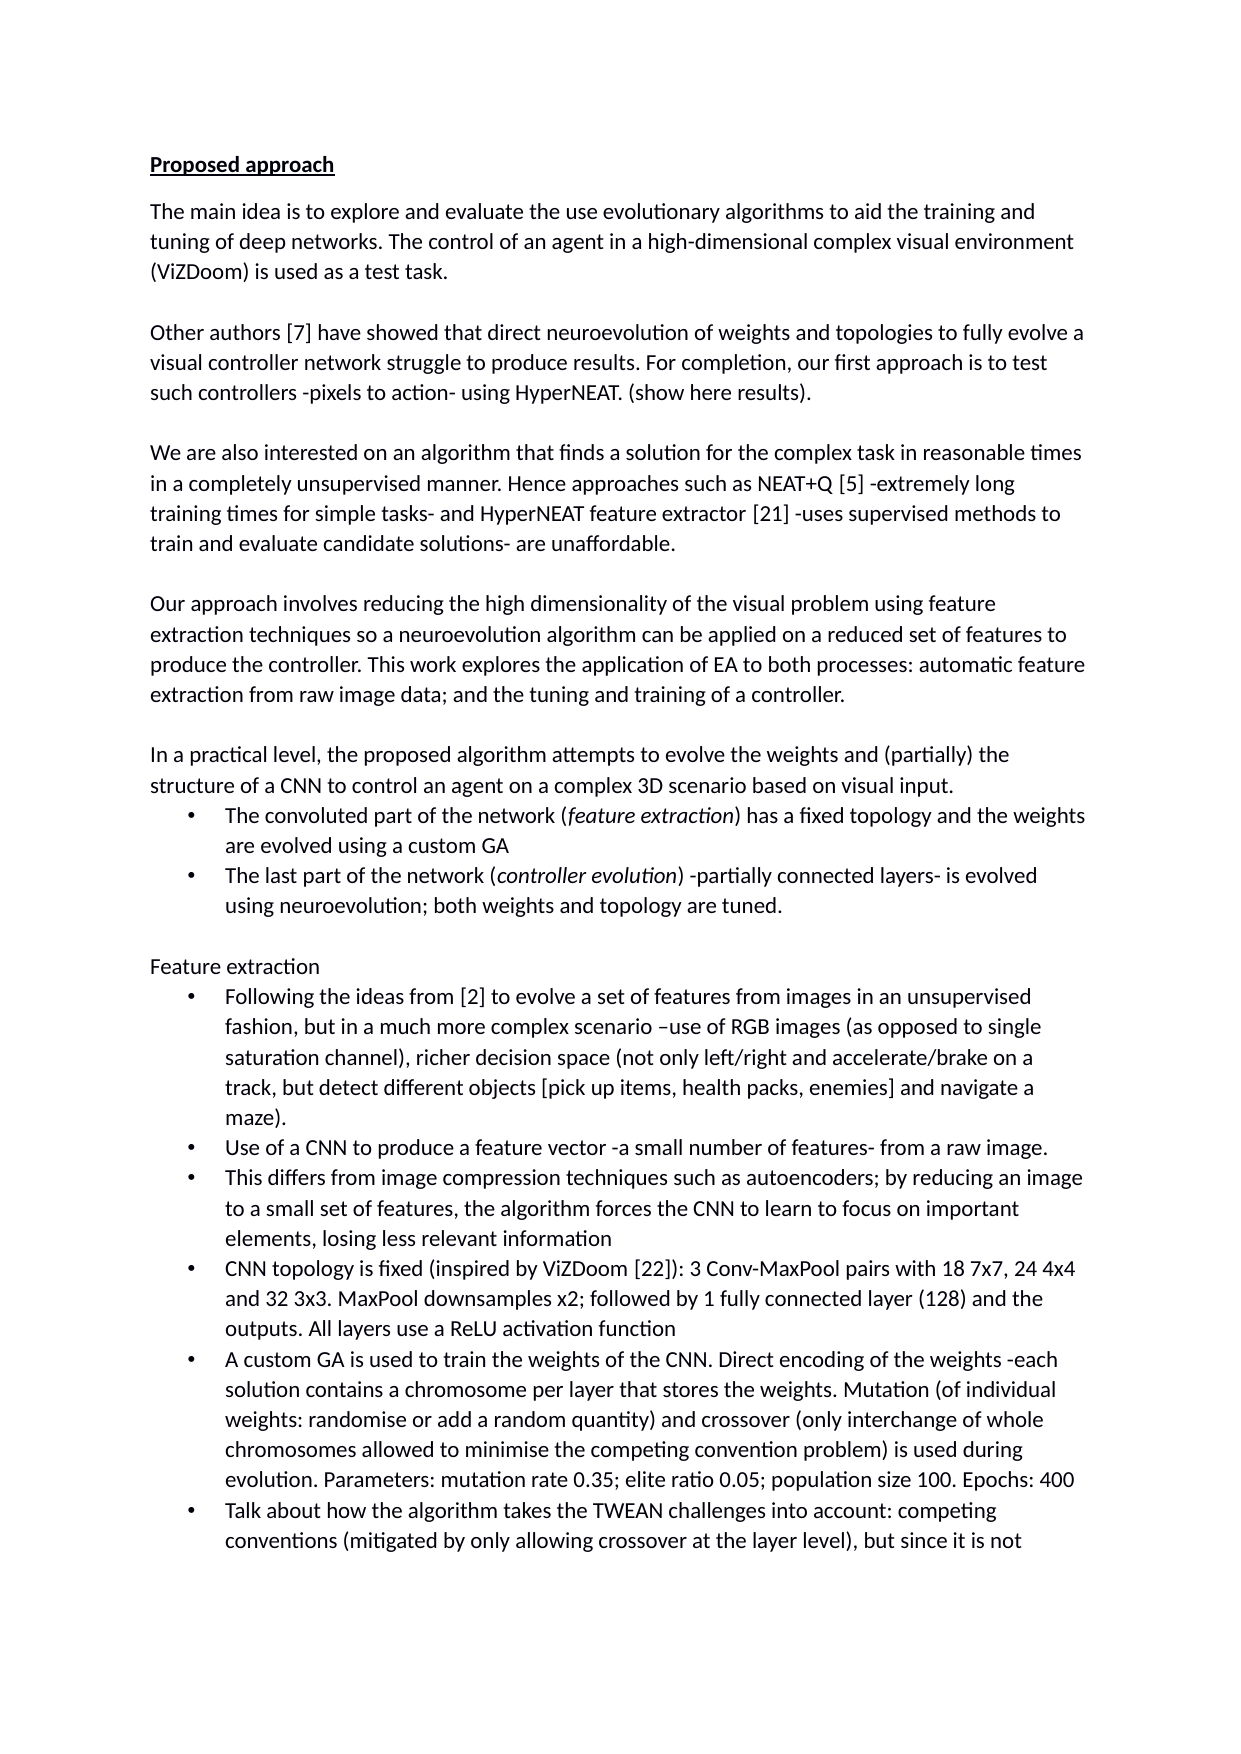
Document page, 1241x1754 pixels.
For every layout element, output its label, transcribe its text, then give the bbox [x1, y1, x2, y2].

list Talk about how the algorithm takes the TWEAN challenges into account: competing conventions (mitigated by only allowing crossover at the layer level), but since it is not [187, 1496, 1090, 1554]
text Our approach involves reducing the high dimensionality of the visual problem using feature extraction techniques so a neuroevolution algorithm can be applied on a reduced set of features to produce the controller. This work explores the application of EA to both processes: automatic feature extraction from raw image data; and the tuning and training of a controller. [150, 589, 1090, 708]
list This differs from image compression techniques such as autoencoders; by reducing an image to a small set of features, the algorithm forces the CNN to learn to focus on important elements, losing less relevant information [187, 1163, 1090, 1252]
list The convoluted part of the network (feature extraction) has a fixed topology and the weights are evolved using a custom GA [187, 801, 1090, 859]
text Proposed approach [150, 150, 1090, 178]
text In a practical level, the proposed algorithm attempts to evolve the weights and (partially) the structure of a CNN to control an agent on a complex 3D scenario based on visual input. [150, 741, 1090, 799]
text Feature extraction [150, 952, 1090, 980]
text We are also interested on an algorithm that finds a solution for the complex task in reasonable times in a completely unsupervised manner. Hence approaches such as NEAT+Q [5]⁠ -extremely long training times for simple tasks- and HyperNEAT feature extractor [21]⁠ -uses supervised methods to train and evaluate candidate solutions- are unaffordable. [150, 438, 1090, 557]
list A custom GA is used to train the weights of the CNN. Direct encoding of the weights -each solution contains a chromosome per layer that stores the weights. Mutation (of individual weights: randomise or add a random quantity) and crossover (only interchange of whole chromosomes allowed to minimise the competing convention problem) is used during evolution. Parameters: mutation rate 0.35; elite ratio 0.05; population size 100. Epochs: 400 [187, 1345, 1090, 1494]
text The main idea is to explore and evaluate the use evolutionary algorithms to aid the training and tuning of deep networks. The control of an agent in a high-dimensional complex visual environment (ViZDoom) is used as a test task. [150, 197, 1090, 285]
list Following the ideas from [2]⁠ to evolve a set of features from images in an unsupervised fashion, but in a much more complex scenario –use of RGB images (as opposed to single saturation channel), richer decision space (not only left/right and accelerate/brake on a track, but detect different objects [pick up items, health packs, enemies] and navigate a maze). [187, 982, 1090, 1131]
list Use of a CNN to produce a feature vector -a small number of features- from a raw image. [187, 1133, 1090, 1161]
list CNN topology is fixed (inspired by ViZDoom [22]⁠): 3 Conv-MaxPool pairs with 18 7x7, 24 4x4 and 32 3x3. MaxPool downsamples x2; followed by 1 fully connected layer (128) and the outputs. All layers use a ReLU activation function [187, 1254, 1090, 1343]
list The last part of the network (controller evolution) -partially connected layers- is evolved using neuroevolution; both weights and topology are tuned. [187, 861, 1090, 920]
text Other authors [7]⁠ have showed that direct neuroevolution of weights and topologies to fully evolve a visual controller network struggle to produce results. For completion, our first approach is to test such controllers -pixels to action- using HyperNEAT. (show here results). [150, 318, 1090, 406]
